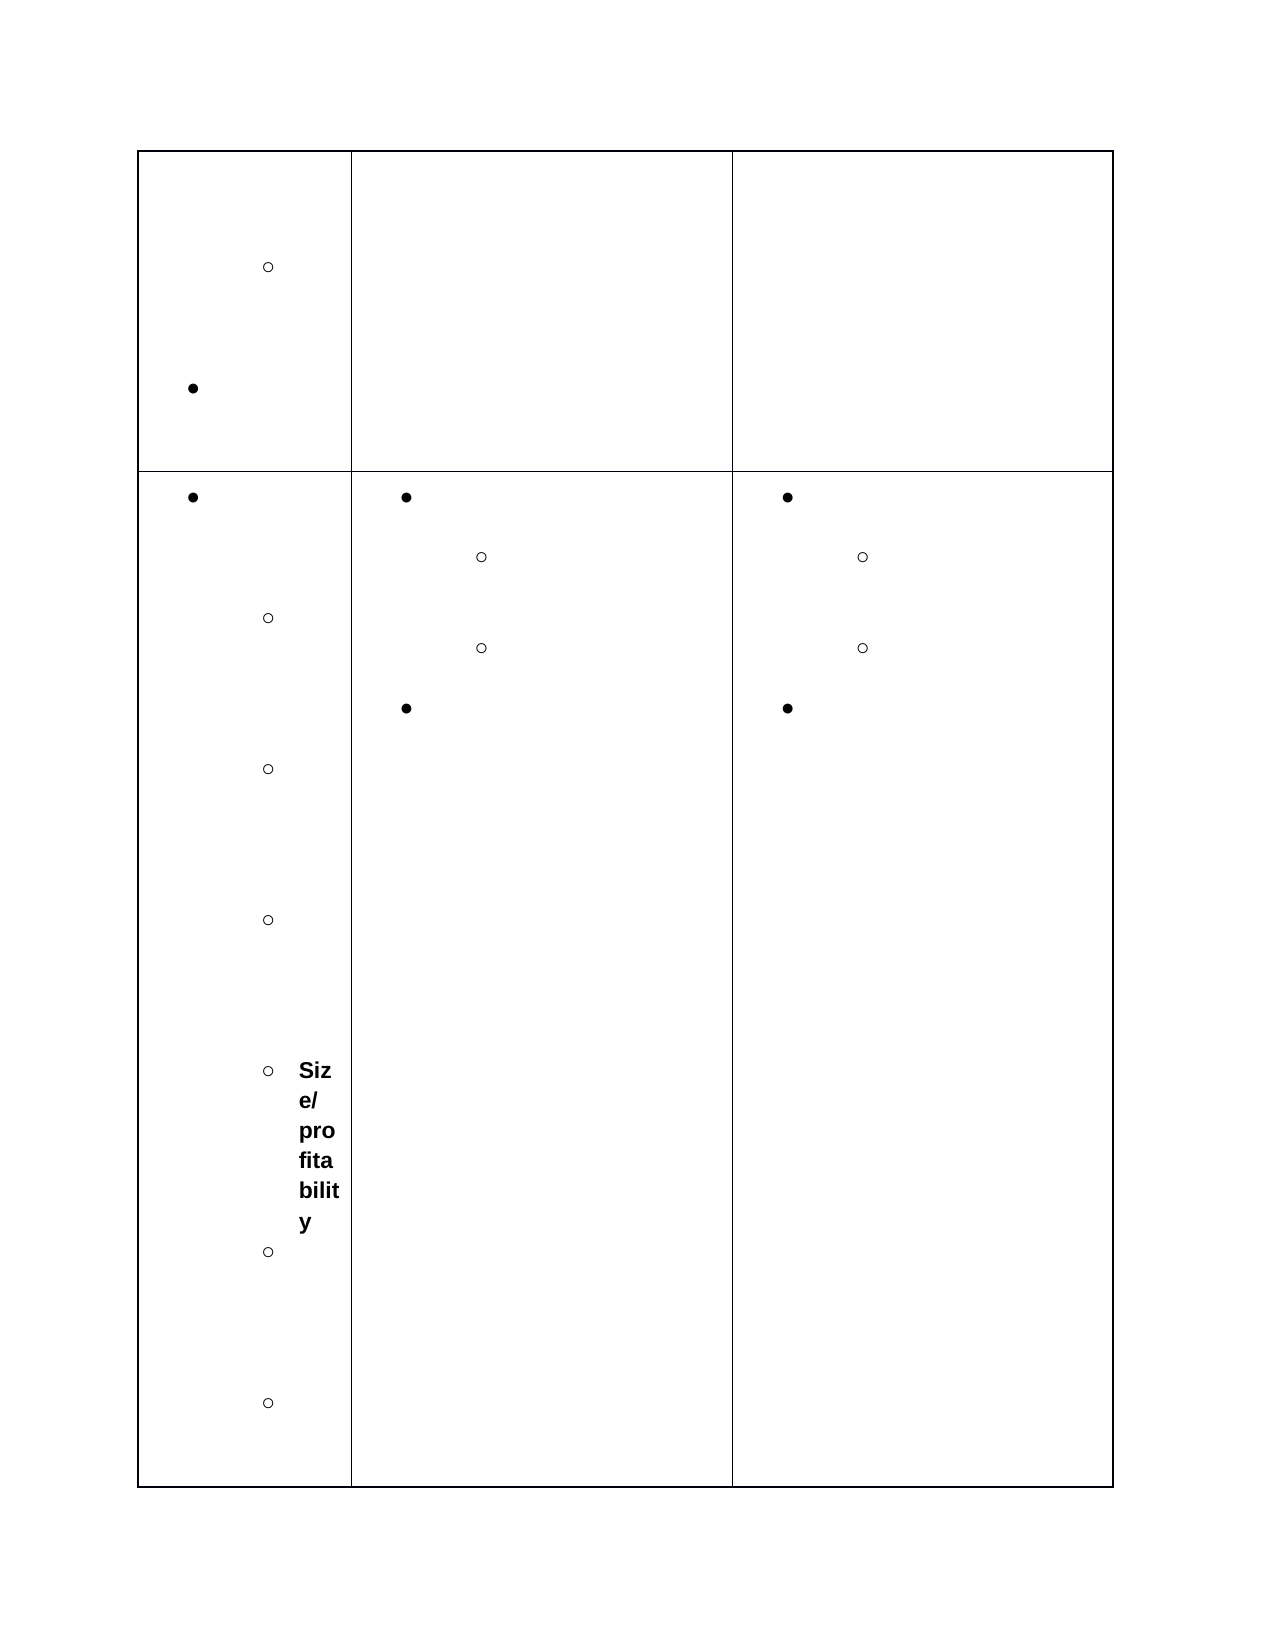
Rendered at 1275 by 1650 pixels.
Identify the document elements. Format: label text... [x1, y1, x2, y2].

table_cell [733, 472, 1112, 1486]
table_cell [352, 472, 732, 1486]
table_cell [352, 152, 732, 471]
table_cell [733, 152, 1112, 471]
table_cell Size/profitability [139, 472, 351, 1486]
table_cell Benefits/Features [139, 152, 351, 471]
